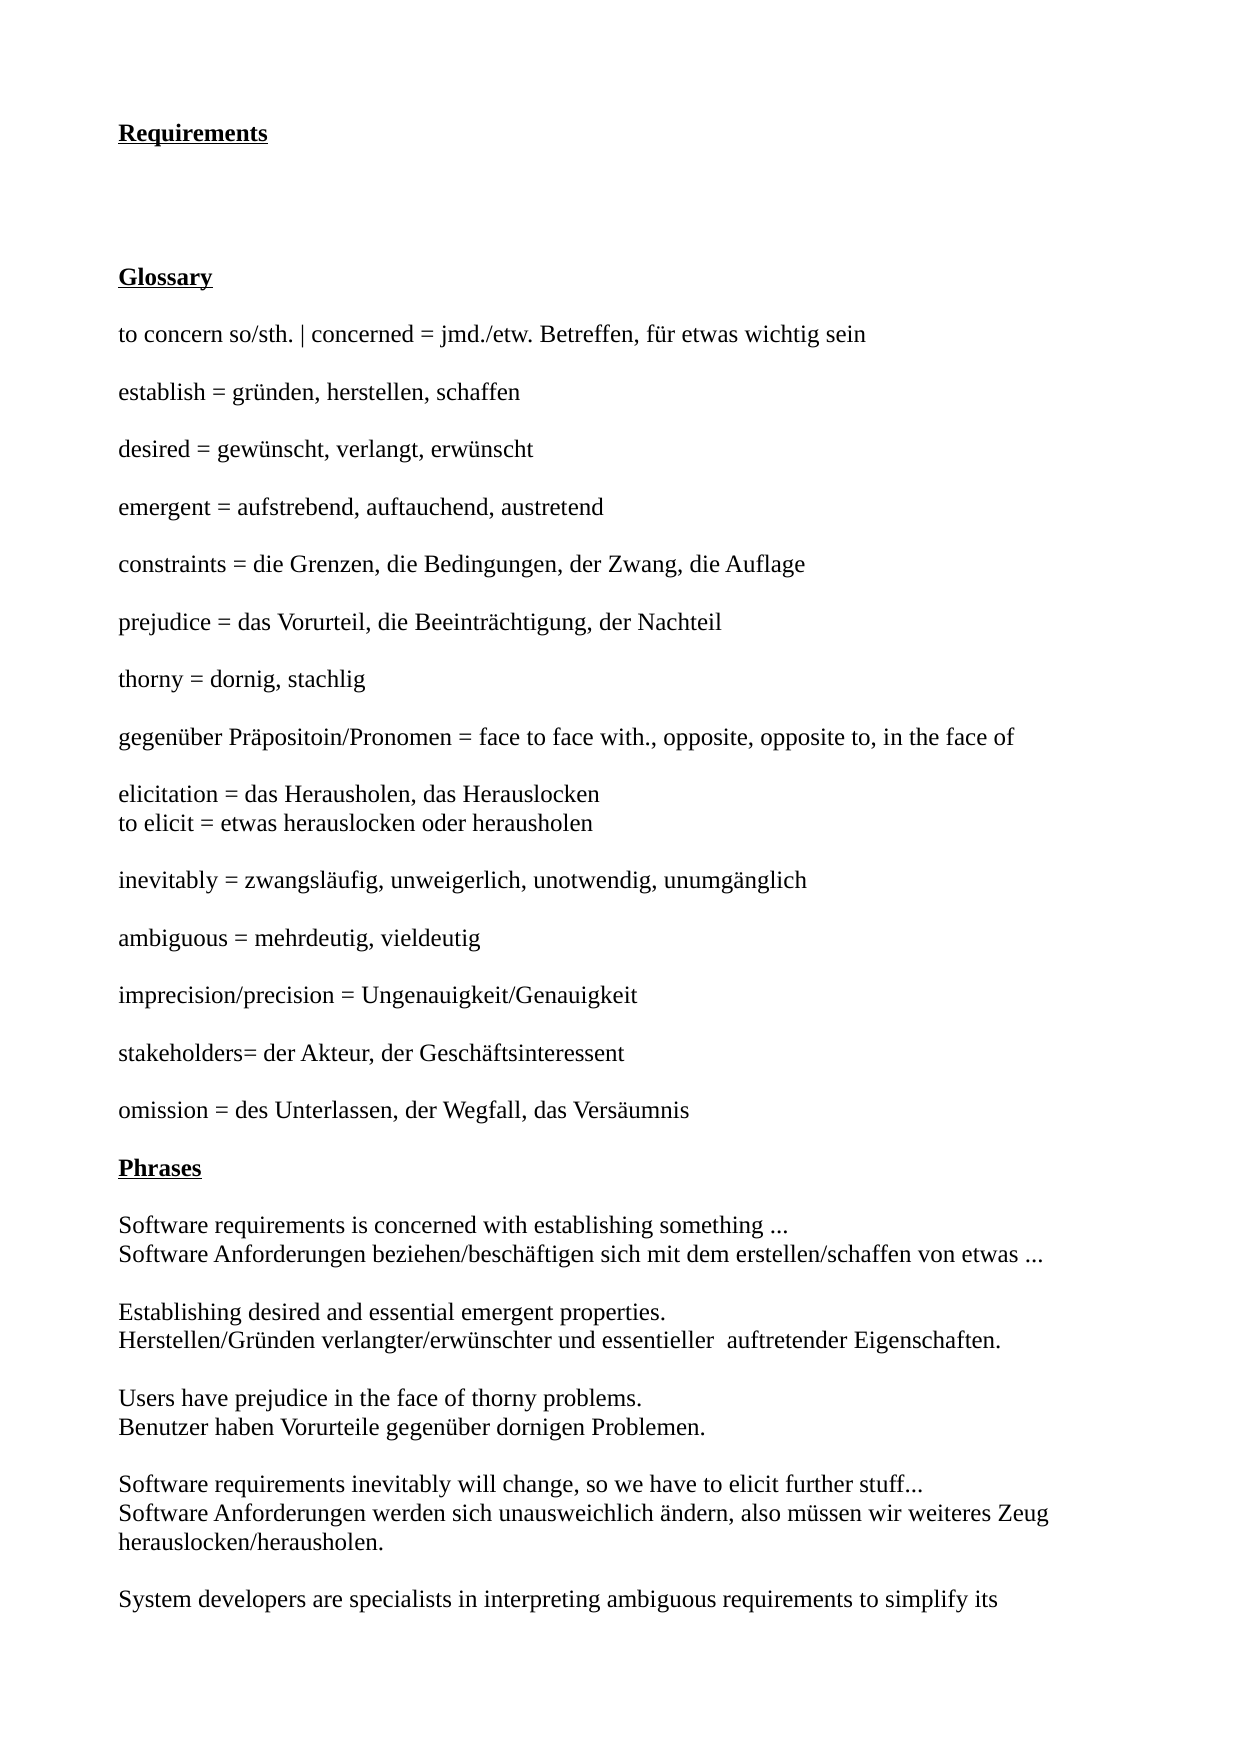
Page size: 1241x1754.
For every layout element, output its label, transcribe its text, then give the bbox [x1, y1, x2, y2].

text Requirements [118, 118, 1122, 147]
text omission = des Unterlassen, der Wegfall, das Versäumnis [118, 1096, 1122, 1124]
text Software Anforderungen werden sich unausweichlich ändern, also müssen wir weiteres Zeug herauslocken/herausholen. [118, 1498, 1122, 1556]
text constraints = die Grenzen, die Bedingungen, der Zwang, die Auflage [118, 549, 1122, 578]
text Benutzer haben Vorurteile gegenüber dornigen Problemen. [118, 1412, 1122, 1441]
text thorny = dornig, stachlig [118, 664, 1122, 693]
text Glossary [118, 262, 1122, 291]
text System developers are specialists in interpreting ambiguous requirements to simplify its [118, 1584, 1122, 1613]
text Establishing desired and essential emergent properties. [118, 1297, 1122, 1326]
text emergent = aufstrebend, auftauchend, austretend [118, 492, 1122, 521]
text Software requirements is concerned with establishing something ... [118, 1211, 1122, 1239]
text Herstellen/Gründen verlangter/erwünschter und essentieller auftretender Eigenschaften. [118, 1326, 1122, 1354]
text Phrases [118, 1153, 1122, 1182]
text inevitably = zwangsläufig, unweigerlich, unotwendig, unumgänglich [118, 866, 1122, 894]
text ambiguous = mehrdeutig, vieldeutig [118, 923, 1122, 952]
text elicitation = das Herausholen, das Herauslocken [118, 779, 1122, 808]
text establish = gründen, herstellen, schaffen [118, 377, 1122, 406]
text to elicit = etwas herauslocken oder herausholen [118, 808, 1122, 837]
text Users have prejudice in the face of thorny problems. [118, 1383, 1122, 1412]
text to concern so/sth. | concerned = jmd./etw. Betreffen, für etwas wichtig sein [118, 319, 1122, 348]
text gegenüber Präpositoin/Pronomen = face to face with., opposite, opposite to, in the face of [118, 722, 1122, 751]
text stakeholders= der Akteur, der Geschäftsinteressent [118, 1038, 1122, 1067]
text desired = gewünscht, verlangt, erwünscht [118, 434, 1122, 463]
text Software requirements inevitably will change, so we have to elicit further stuff... [118, 1469, 1122, 1498]
text Software Anforderungen beziehen/beschäftigen sich mit dem erstellen/schaffen von etwas ... [118, 1239, 1122, 1268]
text imprecision/precision = Ungenauigkeit/Genauigkeit [118, 981, 1122, 1009]
text prejudice = das Vorurteil, die Beeinträchtigung, der Nachteil [118, 607, 1122, 636]
